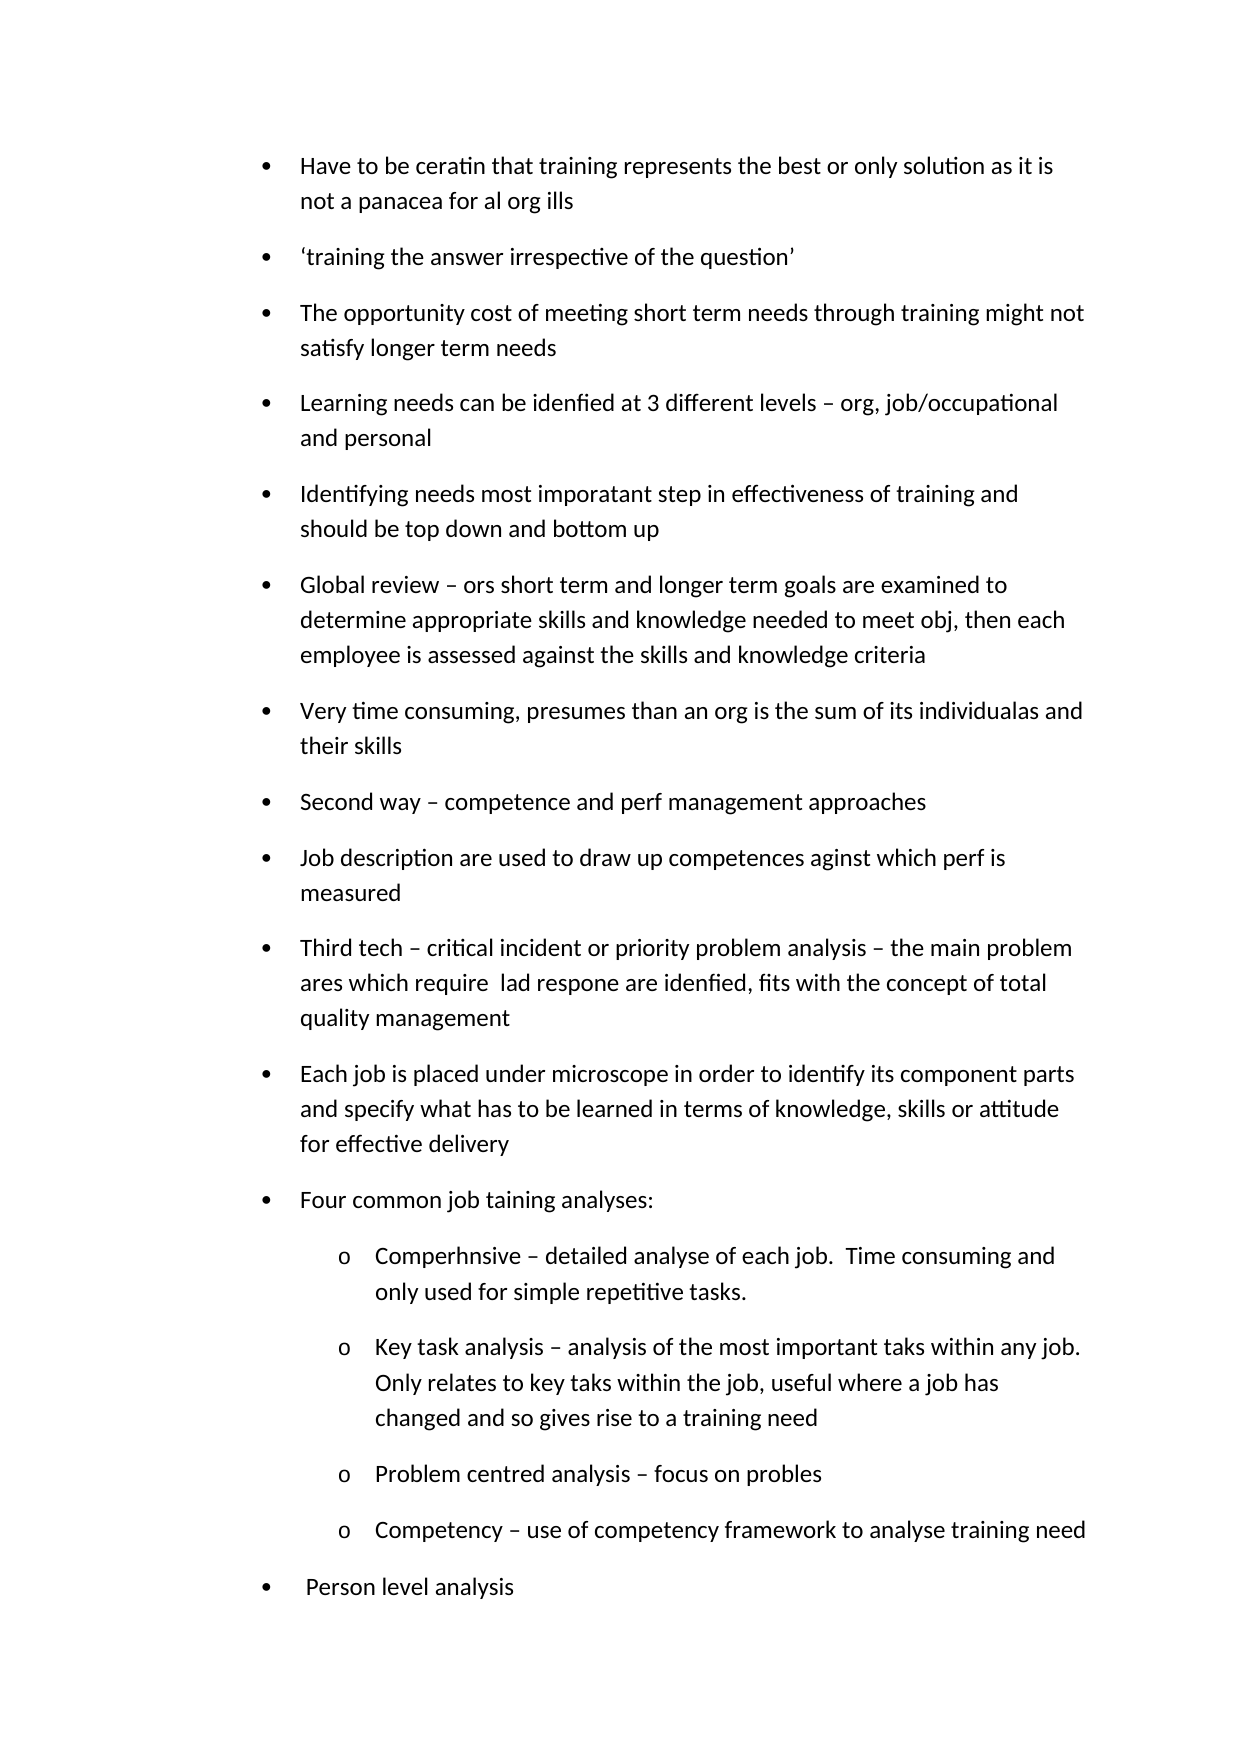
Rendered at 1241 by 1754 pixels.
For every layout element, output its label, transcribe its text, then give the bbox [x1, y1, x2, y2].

list Four common job taining analyses: [262, 1184, 1090, 1215]
list Each job is placed under microscope in order to identify its component parts and specify what has to be learned in terms of knowledge, skills or attitude for effective delivery [262, 1058, 1090, 1159]
list Comperhnsive – detailed analyse of each job. Time consuming and only used for simple repetitive tasks. [337, 1240, 1090, 1306]
list ‘training the answer irrespective of the question’ [262, 241, 1090, 271]
list Have to be ceratin that training represents the best or only solution as it is not a panacea for al org ills [262, 150, 1090, 216]
list Key task analysis – analysis of the most important taks within any job. Only relates to key taks within the job, useful where a job has changed and so gives rise to a training need [337, 1331, 1090, 1433]
list Person level analysis [262, 1571, 1090, 1602]
list Identifying needs most imporatant step in effectiveness of training and should be top down and bottom up [262, 478, 1090, 544]
list Learning needs can be idenfied at 3 different levels – org, job/occupational and personal [262, 387, 1090, 453]
list Problem centred analysis – focus on probles [337, 1458, 1090, 1489]
list Very time consuming, presumes than an org is the sum of its individualas and their skills [262, 695, 1090, 761]
list The opportunity cost of meeting short term needs through training might not satisfy longer term needs [262, 297, 1090, 362]
list Second way – competence and perf management approaches [262, 786, 1090, 816]
list Job description are used to draw up competences aginst which perf is measured [262, 842, 1090, 907]
list Third tech – critical incident or priority problem analysis – the main problem ares which require lad respone are idenfied, fits with the concept of total quality management [262, 932, 1090, 1033]
list Competency – use of competency framework to analyse training need [337, 1514, 1090, 1546]
list Global review – ors short term and longer term goals are examined to determine appropriate skills and knowledge needed to meet obj, then each employee is assessed against the skills and knowledge criteria [262, 569, 1090, 670]
